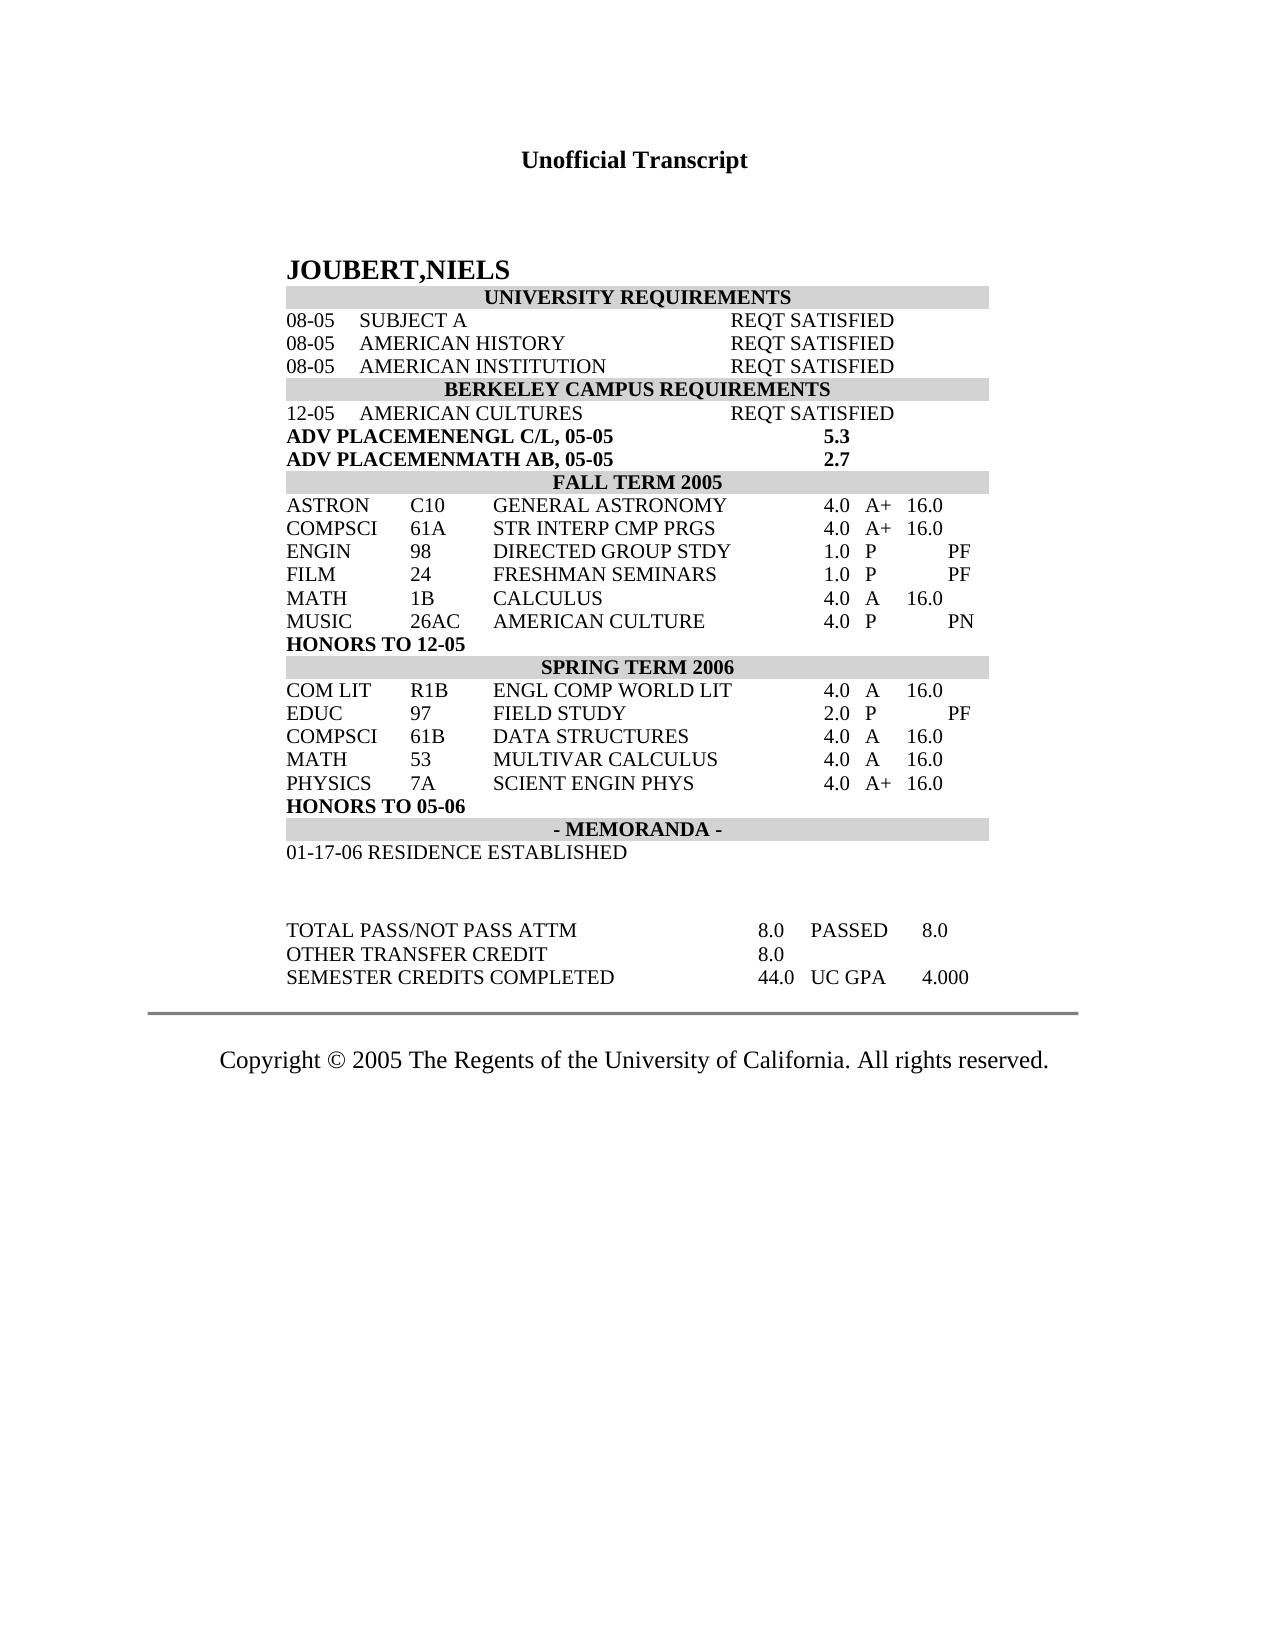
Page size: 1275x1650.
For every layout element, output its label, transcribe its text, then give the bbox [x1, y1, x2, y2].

table_header Unofficial Transcript [148, 147, 1127, 174]
table_cell PF [948, 540, 989, 563]
table_cell A [865, 748, 906, 771]
table_cell GENERAL ASTRONOMY [493, 494, 824, 517]
table_cell 8.0 [758, 943, 810, 966]
table_cell PF [948, 702, 989, 725]
table_cell ENGIN [286, 540, 410, 563]
table_cell PF [948, 563, 989, 586]
table_cell 2.7 [824, 448, 865, 471]
table_cell 4.000 [922, 966, 989, 989]
table_header UNIVERSITY REQUIREMENTS [286, 286, 989, 309]
table_cell [906, 563, 948, 586]
table_cell [948, 795, 989, 818]
table_cell 16.0 [906, 771, 948, 794]
table_cell AMERICAN CULTURE [493, 610, 824, 633]
table_header [286, 892, 989, 919]
table_cell [948, 679, 989, 702]
table_cell MUSIC [286, 610, 410, 633]
table_cell 16.0 [906, 494, 948, 517]
table_cell A [865, 586, 906, 609]
table_cell [922, 989, 989, 1011]
table_cell [948, 725, 989, 748]
table_header Copyright © 2005 The Regents of the University of California. All rights reserved. [141, 1040, 1133, 1080]
table_cell AMERICAN CULTURES [359, 401, 730, 424]
table_cell A [865, 725, 906, 748]
table_cell 7A [410, 771, 493, 794]
table_cell FIELD STUDY [493, 702, 824, 725]
table_cell 4.0 [824, 748, 865, 771]
table_cell AMERICAN INSTITUTION [359, 355, 730, 378]
table_cell 26AC [410, 610, 493, 633]
table_cell PASSED [810, 919, 922, 942]
table_cell - MEMORANDA - [286, 818, 989, 841]
table_cell SEMESTER CREDITS COMPLETED [286, 966, 758, 989]
table_cell P [865, 563, 906, 586]
table_cell SPRING TERM 2006 [286, 656, 989, 679]
table_cell [948, 841, 989, 864]
table_cell C10 [410, 494, 493, 517]
table_cell P [865, 702, 906, 725]
table_cell 97 [410, 702, 493, 725]
table_cell 01-17-06 RESIDENCE ESTABLISHED [286, 841, 948, 864]
table_cell SUBJECT A [359, 309, 730, 332]
table_cell MULTIVAR CALCULUS [493, 748, 824, 771]
table_cell 44.0 [758, 966, 810, 989]
table_cell FILM [286, 563, 410, 586]
table_cell 4.0 [824, 517, 865, 540]
table_cell [286, 989, 758, 1011]
table_cell REQT SATISFIED [730, 309, 977, 332]
table_header ADV PLACEMENENGL C/L, 05-05 [286, 425, 824, 448]
table_cell 12-05 [286, 401, 359, 424]
table_cell 4.0 [824, 586, 865, 609]
table_cell SCIENT ENGIN PHYS [493, 771, 824, 794]
table_cell [810, 943, 922, 966]
table_cell [922, 943, 989, 966]
table_cell EDUC [286, 702, 410, 725]
table_cell 8.0 [758, 919, 810, 942]
table_cell HONORS TO 05-06 [286, 795, 948, 818]
table_cell PN [948, 610, 989, 633]
table_cell P [865, 540, 906, 563]
table_cell A+ [865, 517, 906, 540]
table_cell ENGL COMP WORLD LIT [493, 679, 824, 702]
table_cell REQT SATISFIED [730, 355, 977, 378]
table_cell [810, 989, 922, 1011]
table_cell 61A [410, 517, 493, 540]
table_cell MATH [286, 586, 410, 609]
table_cell DATA STRUCTURES [493, 725, 824, 748]
table_cell REQT SATISFIED [730, 401, 977, 424]
table_cell BERKELEY CAMPUS REQUIREMENTS [286, 378, 989, 401]
table_cell 08-05 [286, 309, 359, 332]
table_cell 08-05 [286, 332, 359, 355]
table_cell HONORS TO 12-05 [286, 633, 948, 656]
table_cell 4.0 [824, 679, 865, 702]
table_cell 2.0 [824, 702, 865, 725]
table_cell CALCULUS [493, 586, 824, 609]
table_cell [906, 540, 948, 563]
table_cell COM LIT [286, 679, 410, 702]
table_cell 1B [410, 586, 493, 609]
table_cell 4.0 [824, 494, 865, 517]
table_cell 16.0 [906, 748, 948, 771]
table_cell P [865, 610, 906, 633]
table_cell [906, 702, 948, 725]
table_cell AMERICAN HISTORY [359, 332, 730, 355]
table_cell FALL TERM 2005 [286, 471, 989, 494]
table_cell [948, 494, 989, 517]
table_cell 53 [410, 748, 493, 771]
table_cell MATH [286, 748, 410, 771]
table_cell STR INTERP CMP PRGS [493, 517, 824, 540]
table_cell 98 [410, 540, 493, 563]
table_cell 16.0 [906, 586, 948, 609]
table_cell [948, 586, 989, 609]
table_cell TOTAL PASS/NOT PASS ATTM [286, 919, 758, 942]
table_cell 4.0 [824, 771, 865, 794]
table_cell ASTRON [286, 494, 410, 517]
table_cell [758, 989, 810, 1011]
table_cell 4.0 [824, 610, 865, 633]
table_cell A+ [865, 771, 906, 794]
table_cell 61B [410, 725, 493, 748]
table_cell DIRECTED GROUP STDY [493, 540, 824, 563]
table_cell 24 [410, 563, 493, 586]
table_cell 1.0 [824, 563, 865, 586]
table_cell R1B [410, 679, 493, 702]
table_cell COMPSCI [286, 517, 410, 540]
table_cell UC GPA [810, 966, 922, 989]
table_cell [948, 771, 989, 794]
table_header 5.3 [824, 425, 865, 448]
table_cell 8.0 [922, 919, 989, 942]
table_cell OTHER TRANSFER CREDIT [286, 943, 758, 966]
table_cell 08-05 [286, 355, 359, 378]
table_cell 1.0 [824, 540, 865, 563]
table_cell 16.0 [906, 517, 948, 540]
table_cell [948, 633, 989, 656]
table_cell A+ [865, 494, 906, 517]
table_cell A [865, 679, 906, 702]
table_header [865, 425, 989, 448]
table_cell [906, 610, 948, 633]
table_cell ADV PLACEMENMATH AB, 05-05 [286, 448, 824, 471]
table_cell REQT SATISFIED [730, 332, 977, 355]
table_cell [948, 517, 989, 540]
table_cell [948, 748, 989, 771]
table_cell [865, 448, 989, 471]
table_cell 4.0 [824, 725, 865, 748]
table_cell 16.0 [906, 725, 948, 748]
table_cell COMPSCI [286, 725, 410, 748]
table_cell 16.0 [906, 679, 948, 702]
table_header JOUBERT,NIELS [286, 255, 989, 286]
table_cell FRESHMAN SEMINARS [493, 563, 824, 586]
table_cell PHYSICS [286, 771, 410, 794]
